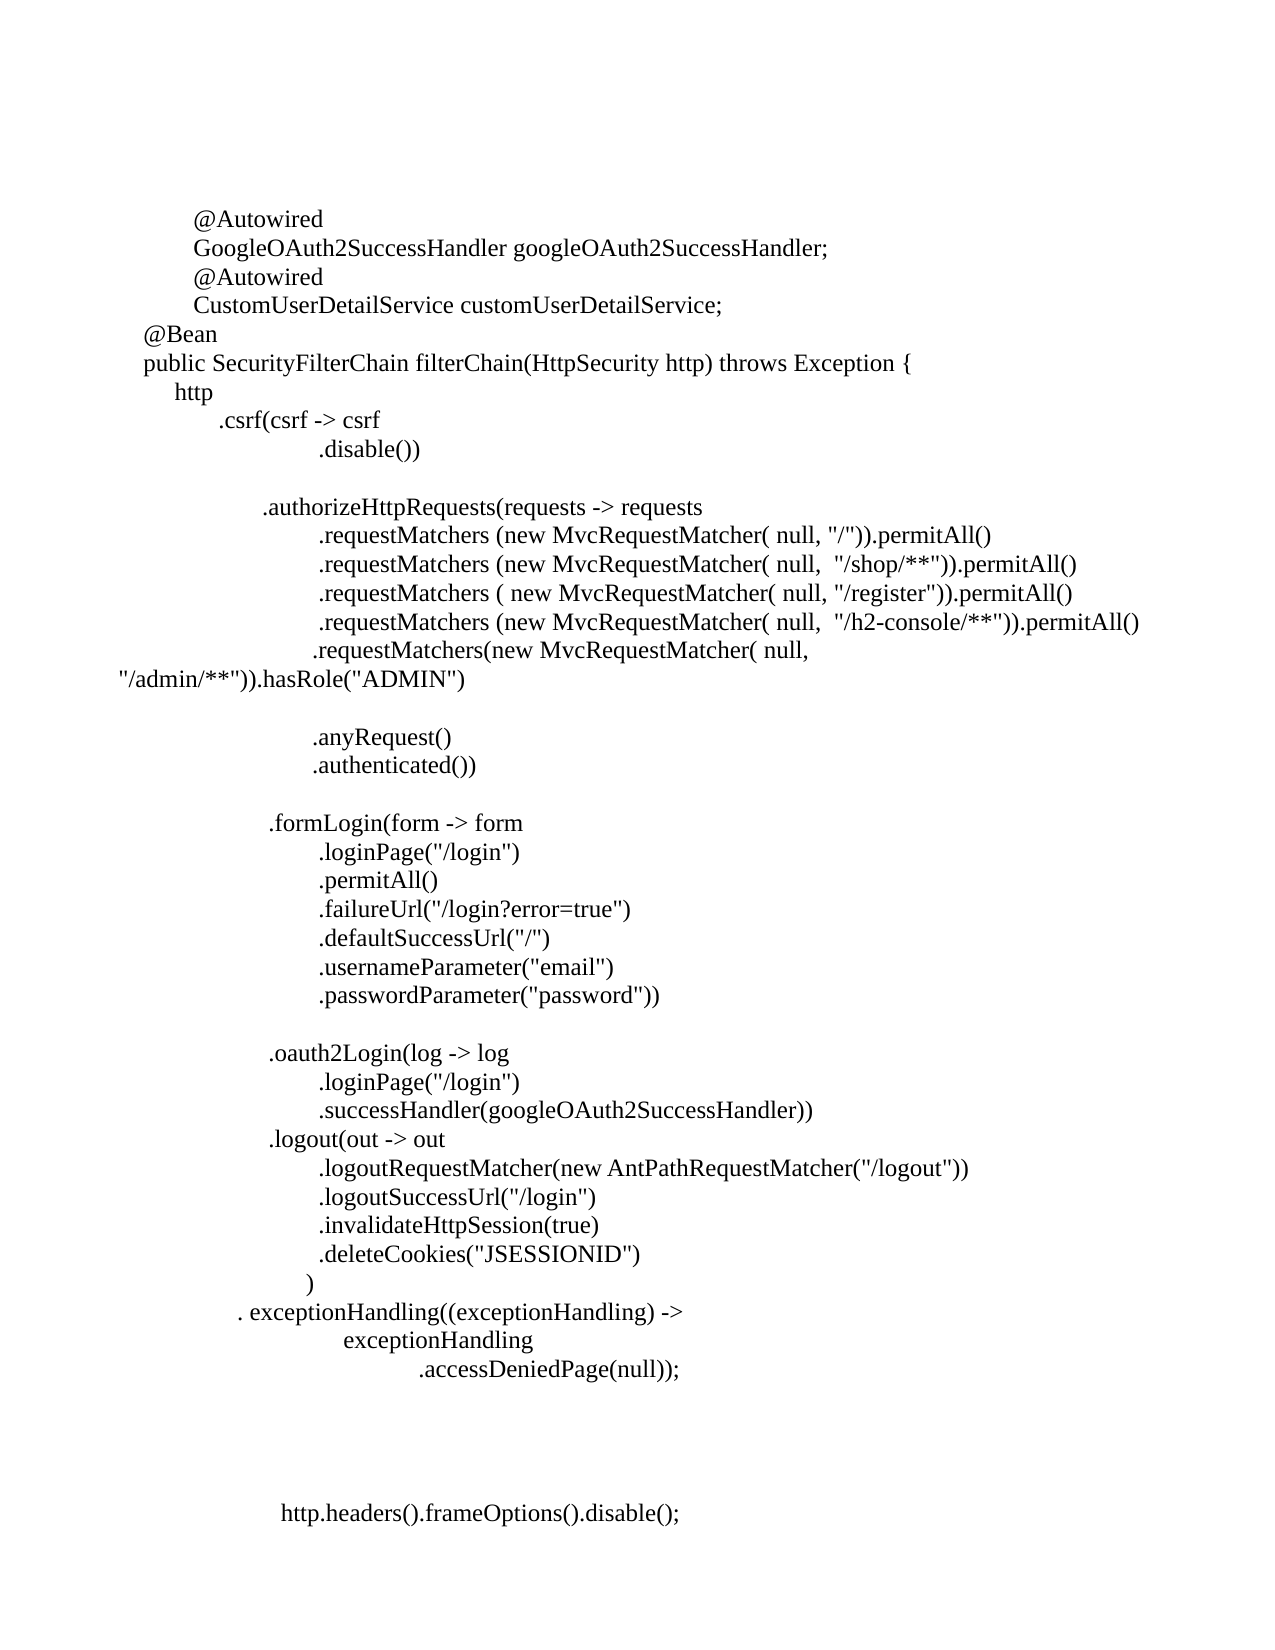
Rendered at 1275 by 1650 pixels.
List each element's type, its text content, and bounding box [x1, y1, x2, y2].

text .csrf(csrf -> csrf [118, 406, 1157, 434]
text .accessDeniedPage(null)); [118, 1354, 1157, 1383]
text .failureUrl("/login?error=true") [118, 894, 1157, 923]
text .usernameParameter("email") [118, 952, 1157, 981]
text CustomUserDetailService customUserDetailService; [118, 291, 1157, 319]
text .requestMatchers(new MvcRequestMatcher( null, "/admin/**")).hasRole("ADMIN") [118, 636, 1157, 693]
text .logoutSuccessUrl("/login") [118, 1182, 1157, 1211]
text .disable()) [118, 434, 1157, 463]
text http [118, 377, 1157, 406]
text .requestMatchers (new MvcRequestMatcher( null, "/")).permitAll() [118, 521, 1157, 549]
text .deleteCookies("JSESSIONID") [118, 1239, 1157, 1268]
text .invalidateHttpSession(true) [118, 1211, 1157, 1239]
text .loginPage("/login") [118, 1067, 1157, 1096]
text exceptionHandling [118, 1326, 1157, 1354]
text @Autowired [118, 262, 1157, 291]
text .requestMatchers (new MvcRequestMatcher( null, "/shop/**")).permitAll() [118, 549, 1157, 578]
text .formLogin(form -> form [118, 808, 1157, 837]
text http.headers().frameOptions().disable(); [118, 1498, 1157, 1527]
text .anyRequest() [118, 722, 1157, 751]
text .authenticated()) [118, 751, 1157, 779]
text .requestMatchers ( new MvcRequestMatcher( null, "/register")).permitAll() [118, 578, 1157, 607]
text .requestMatchers (new MvcRequestMatcher( null, "/h2-console/**")).permitAll() [118, 607, 1157, 636]
text ) [118, 1268, 1157, 1297]
text public SecurityFilterChain filterChain(HttpSecurity http) throws Exception { [118, 348, 1157, 377]
text .passwordParameter("password")) [118, 981, 1157, 1009]
text .authorizeHttpRequests(requests -> requests [118, 492, 1157, 521]
text GoogleOAuth2SuccessHandler googleOAuth2SuccessHandler; [118, 233, 1157, 262]
text .logout(out -> out [118, 1124, 1157, 1153]
text . exceptionHandling((exceptionHandling) -> [118, 1297, 1157, 1326]
text @Bean [118, 319, 1157, 348]
text .permitAll() [118, 866, 1157, 894]
text .oauth2Login(log -> log [118, 1038, 1157, 1067]
text @Autowired [118, 204, 1157, 233]
text .loginPage("/login") [118, 837, 1157, 866]
text .defaultSuccessUrl("/") [118, 923, 1157, 952]
text .successHandler(googleOAuth2SuccessHandler)) [118, 1096, 1157, 1124]
text .logoutRequestMatcher(new AntPathRequestMatcher("/logout")) [118, 1153, 1157, 1182]
